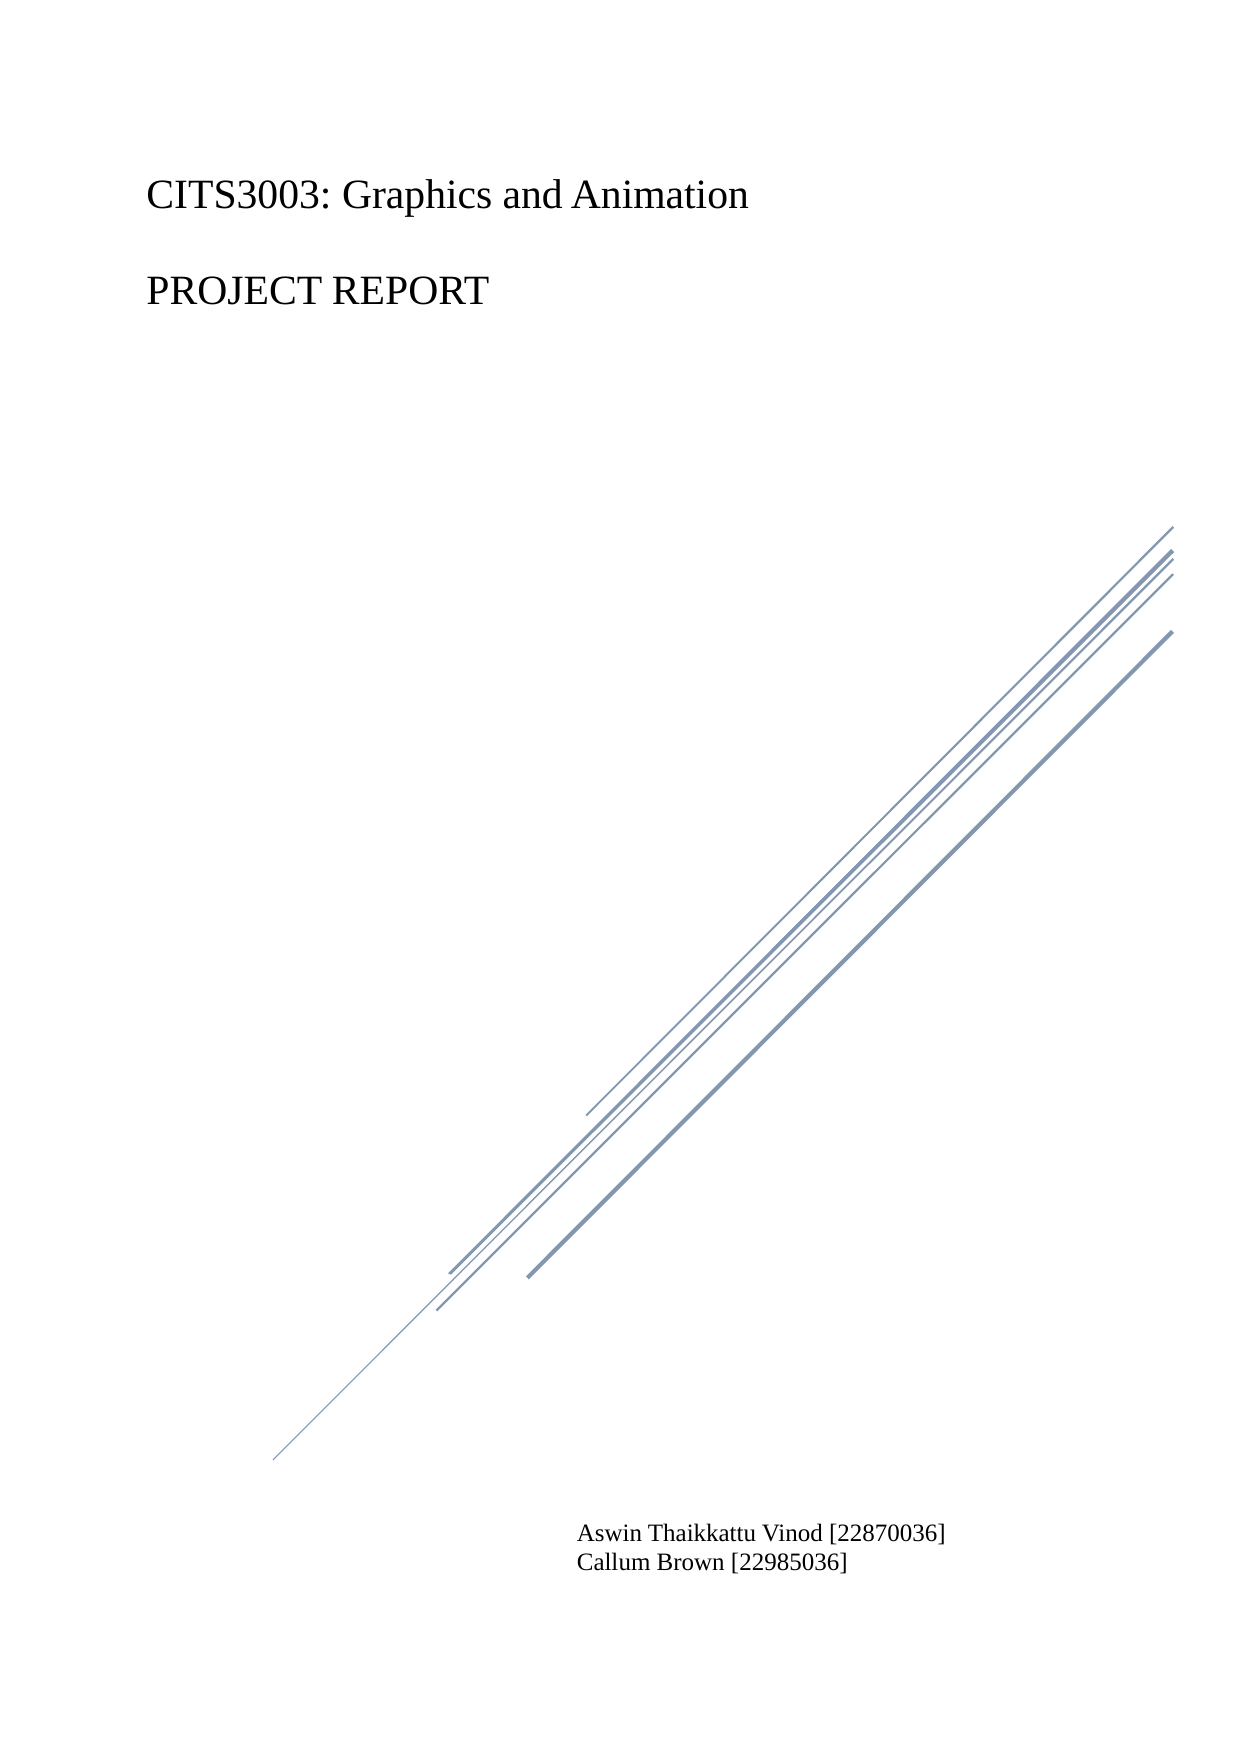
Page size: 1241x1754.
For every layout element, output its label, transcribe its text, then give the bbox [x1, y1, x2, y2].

text CITS3003: Graphics and Animation [146, 169, 1094, 217]
text Aswin Thaikkattu Vinod [22870036] [577, 1518, 1094, 1547]
text Callum Brown [22985036] [577, 1547, 1094, 1576]
text PROJECT REPORT [146, 265, 1094, 313]
